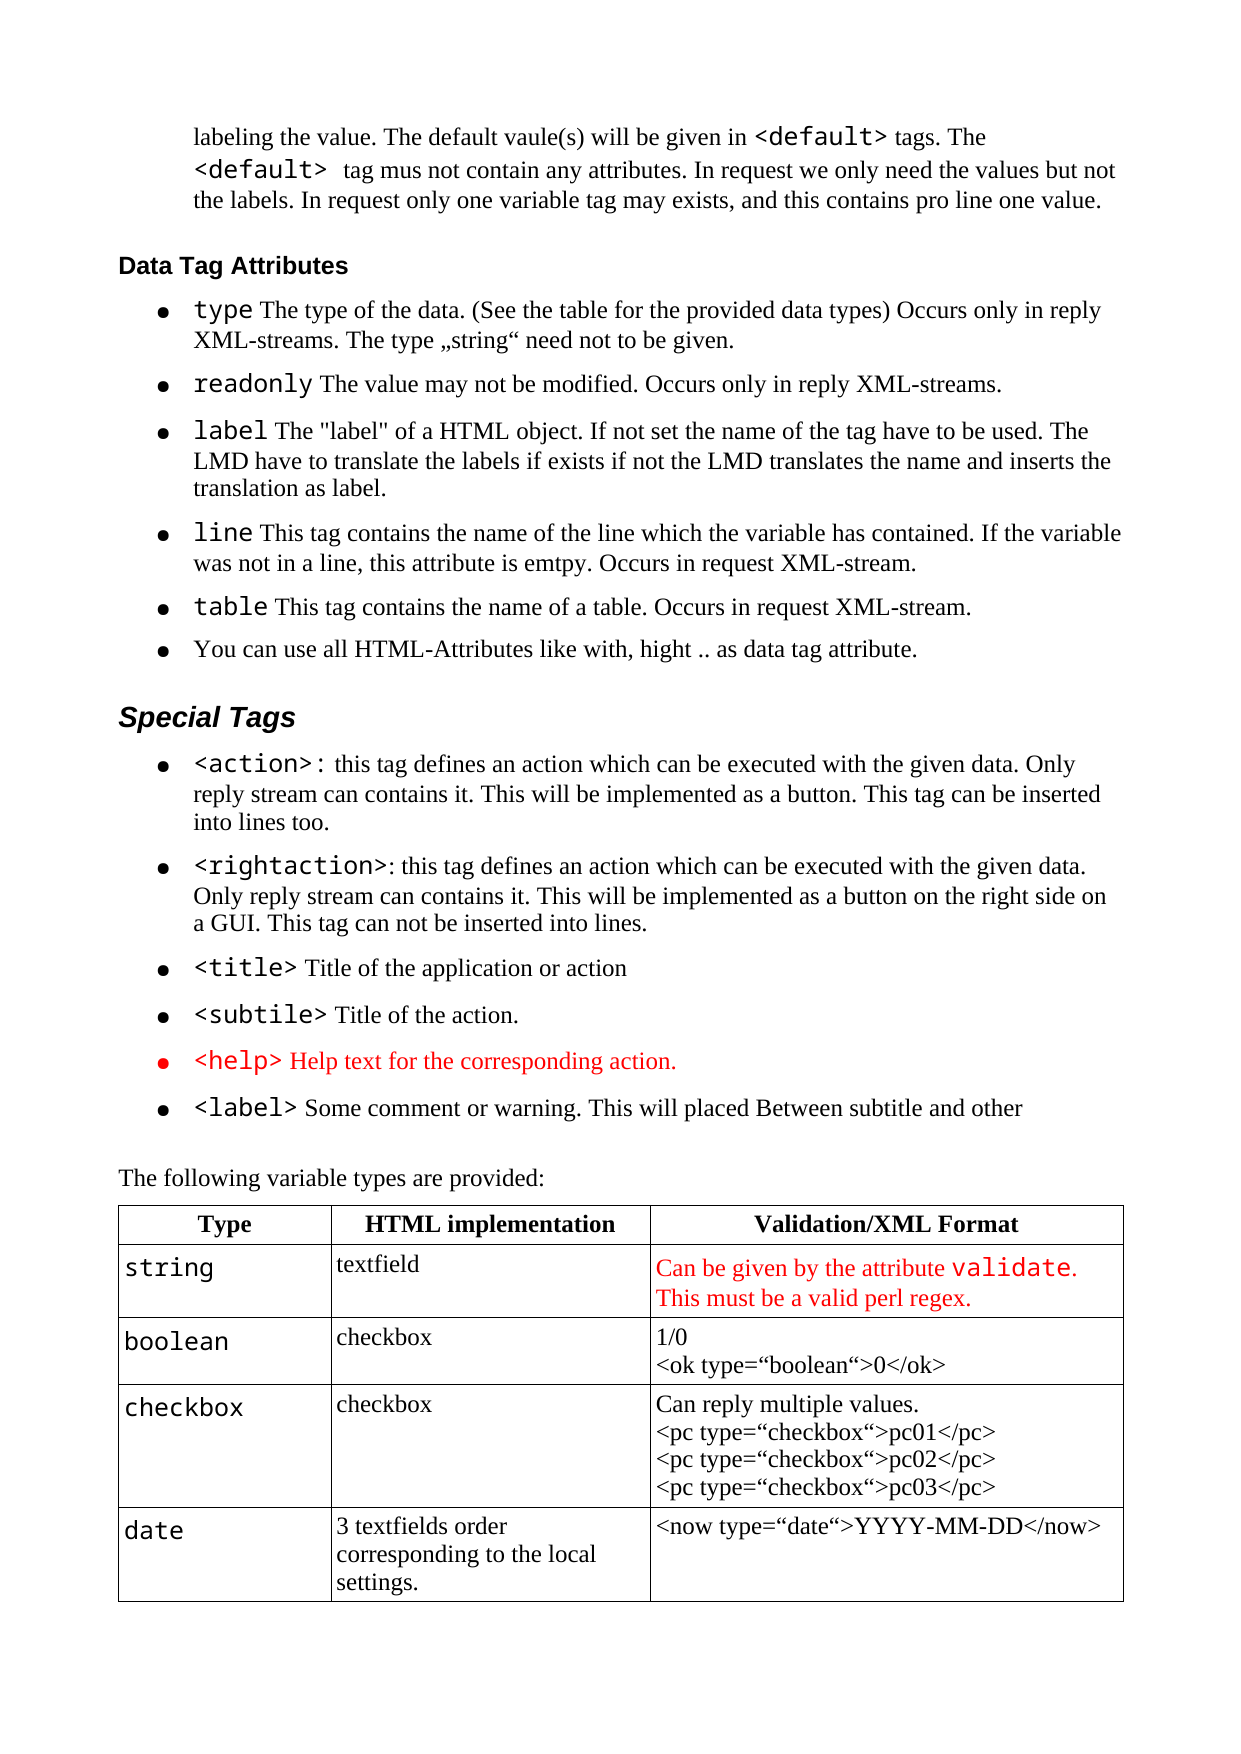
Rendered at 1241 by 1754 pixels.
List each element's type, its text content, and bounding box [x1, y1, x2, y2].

list line This tag contains the name of the line which the variable has contained. If the variable was not in a line, this attribute is emtpy. Occurs in request XML-stream. [156, 515, 1122, 576]
table_cell Can reply multiple values. <pc type=“checkbox“>pc01</pc> <pc type=“checkbox“>pc02</pc> <pc type=“checkbox“>pc03</pc> [651, 1385, 1123, 1507]
list You can use all HTML-Attributes like with, hight .. as data tag attribute. [156, 636, 1122, 663]
list table This tag contains the name of a table. Occurs in request XML-stream. [156, 589, 1122, 623]
table_cell boolean [119, 1318, 331, 1384]
table_cell 1/0 <ok type=“boolean“>0</ok> [651, 1318, 1123, 1384]
subtitle Special Tags [118, 701, 1122, 733]
table_header Validation/XML Format [651, 1206, 1123, 1244]
table_cell <now type=“date“>YYYY-MM-DD</now> [651, 1508, 1123, 1601]
table_cell Can be given by the attribute validate. This must be a valid perl regex. [651, 1245, 1123, 1317]
table_cell string [119, 1245, 331, 1317]
table_header HTML implementation [332, 1206, 650, 1244]
text The following variable types are provided: [118, 1164, 1122, 1192]
list <help> Help text for the corresponding action. [156, 1043, 1122, 1077]
table_cell date [119, 1508, 331, 1601]
subtitle Data Tag Attributes [118, 251, 1122, 279]
table_cell checkbox [119, 1385, 331, 1507]
table_cell textfield [332, 1245, 650, 1317]
list label The "label" of a HTML object. If not set the name of the tag have to be used. The LMD have to translate the labels if exists if not the LMD translates the name and inserts the translation as label. [156, 413, 1122, 502]
list <rightaction>: this tag defines an action which can be executed with the given data. Only reply stream can contains it. This will be implemented as a button on the right side on a GUI. This tag can not be inserted into lines. [156, 848, 1122, 937]
list <label> Some comment or warning. This will placed Between subtitle and other [156, 1089, 1122, 1123]
list <action>: this tag defines an action which can be executed with the given data. Only reply stream can contains it. This will be implemented as a button. This tag can be inserted into lines too. [156, 746, 1122, 835]
table_cell 3 textfields order corresponding to the local settings. [332, 1508, 650, 1601]
list <title> Title of the application or action [156, 950, 1122, 984]
table_cell checkbox [332, 1385, 650, 1507]
list type The type of the data. (See the table for the provided data types) Occurs only in reply XML-streams. The type „string“ need not to be given. [156, 292, 1122, 354]
list <subtile> Title of the action. [156, 996, 1122, 1030]
list labeling the value. The default vaule(s) will be given in <default> tags. The <default> tag mus not contain any attributes. In request we only need the values but not the labels. In request only one variable tag may exists, and this contains pro line one value. [156, 118, 1122, 214]
table_header Type [119, 1206, 331, 1244]
table_cell checkbox [332, 1318, 650, 1384]
list readonly The value may not be modified. Occurs only in reply XML-streams. [156, 366, 1122, 400]
